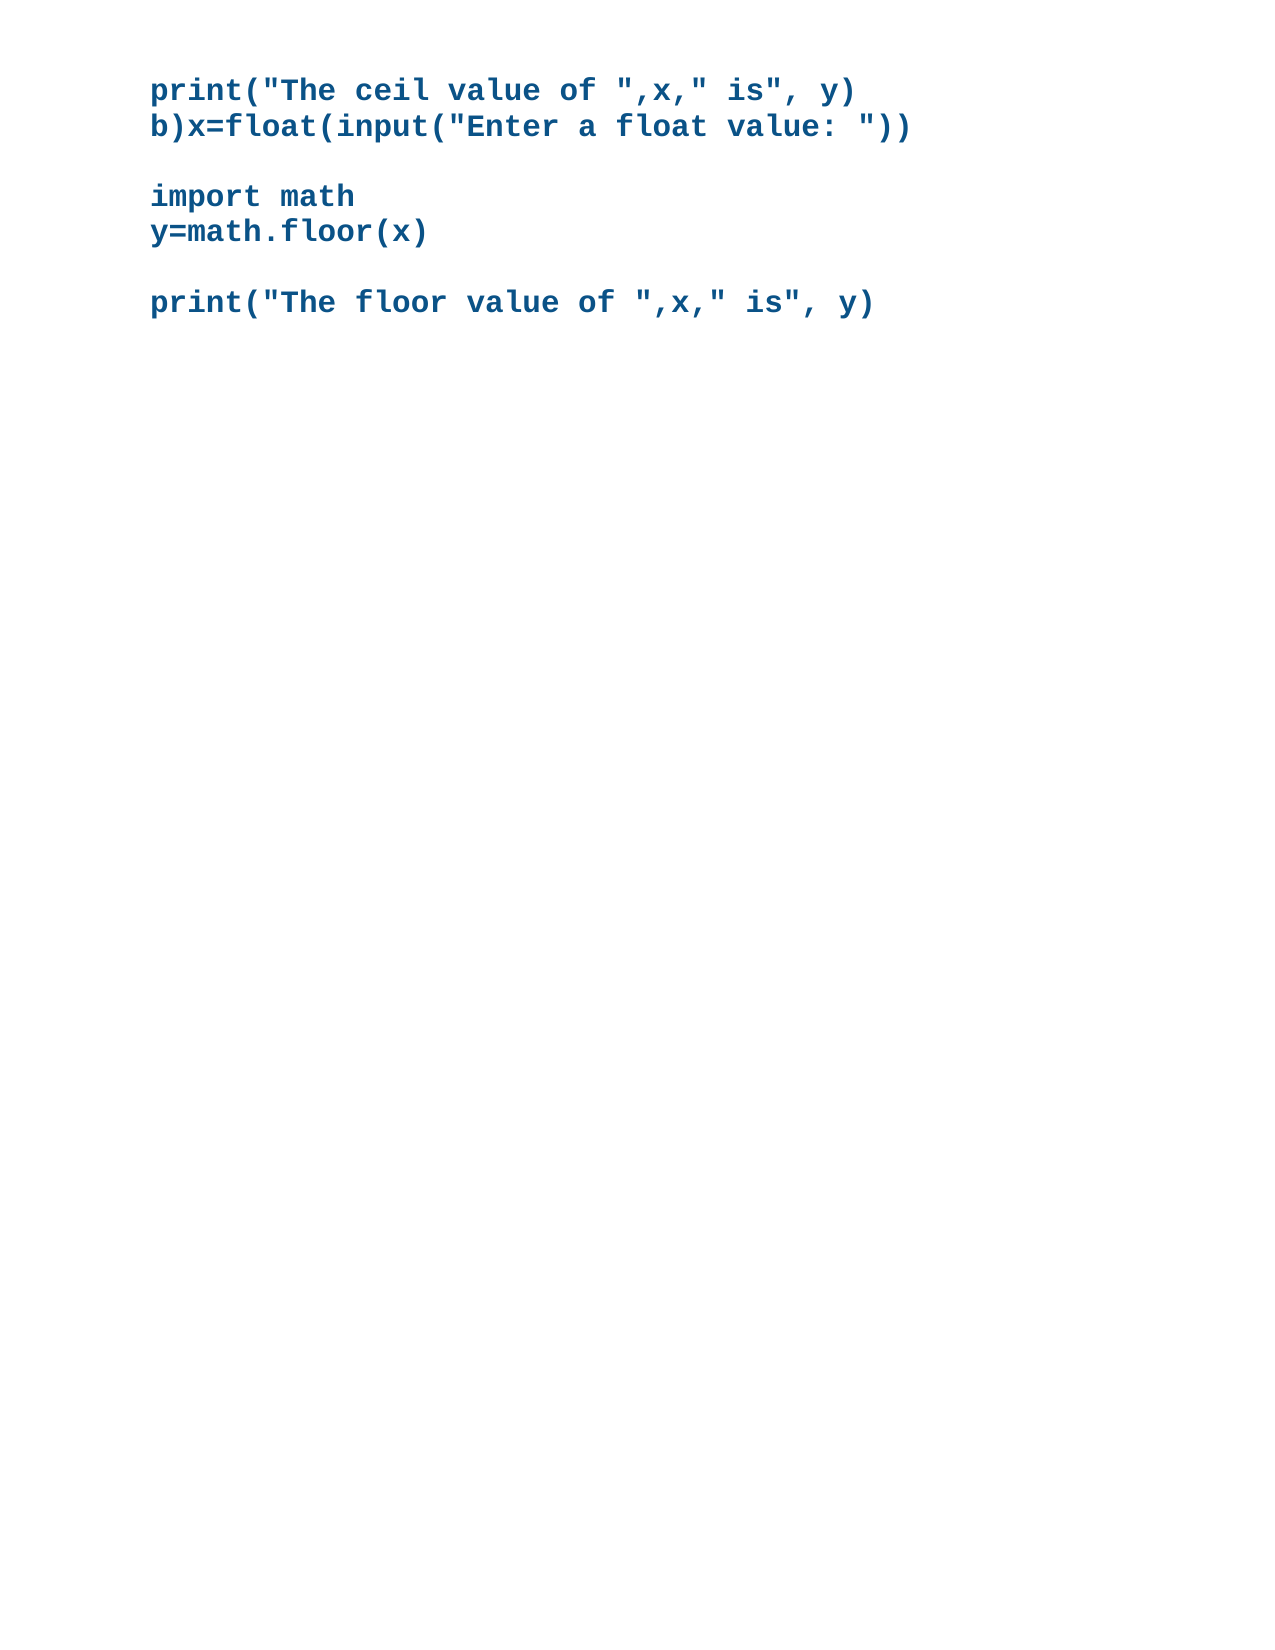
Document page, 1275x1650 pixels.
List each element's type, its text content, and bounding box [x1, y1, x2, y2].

text import math [150, 181, 1125, 216]
text print("The ceil value of ",x," is", y) [150, 75, 1125, 110]
text y=math.floor(x) [150, 216, 1125, 251]
text b)x=float(input("Enter a float value: ")) [150, 110, 1125, 145]
text print("The floor value of ",x," is", y) [150, 286, 1125, 321]
